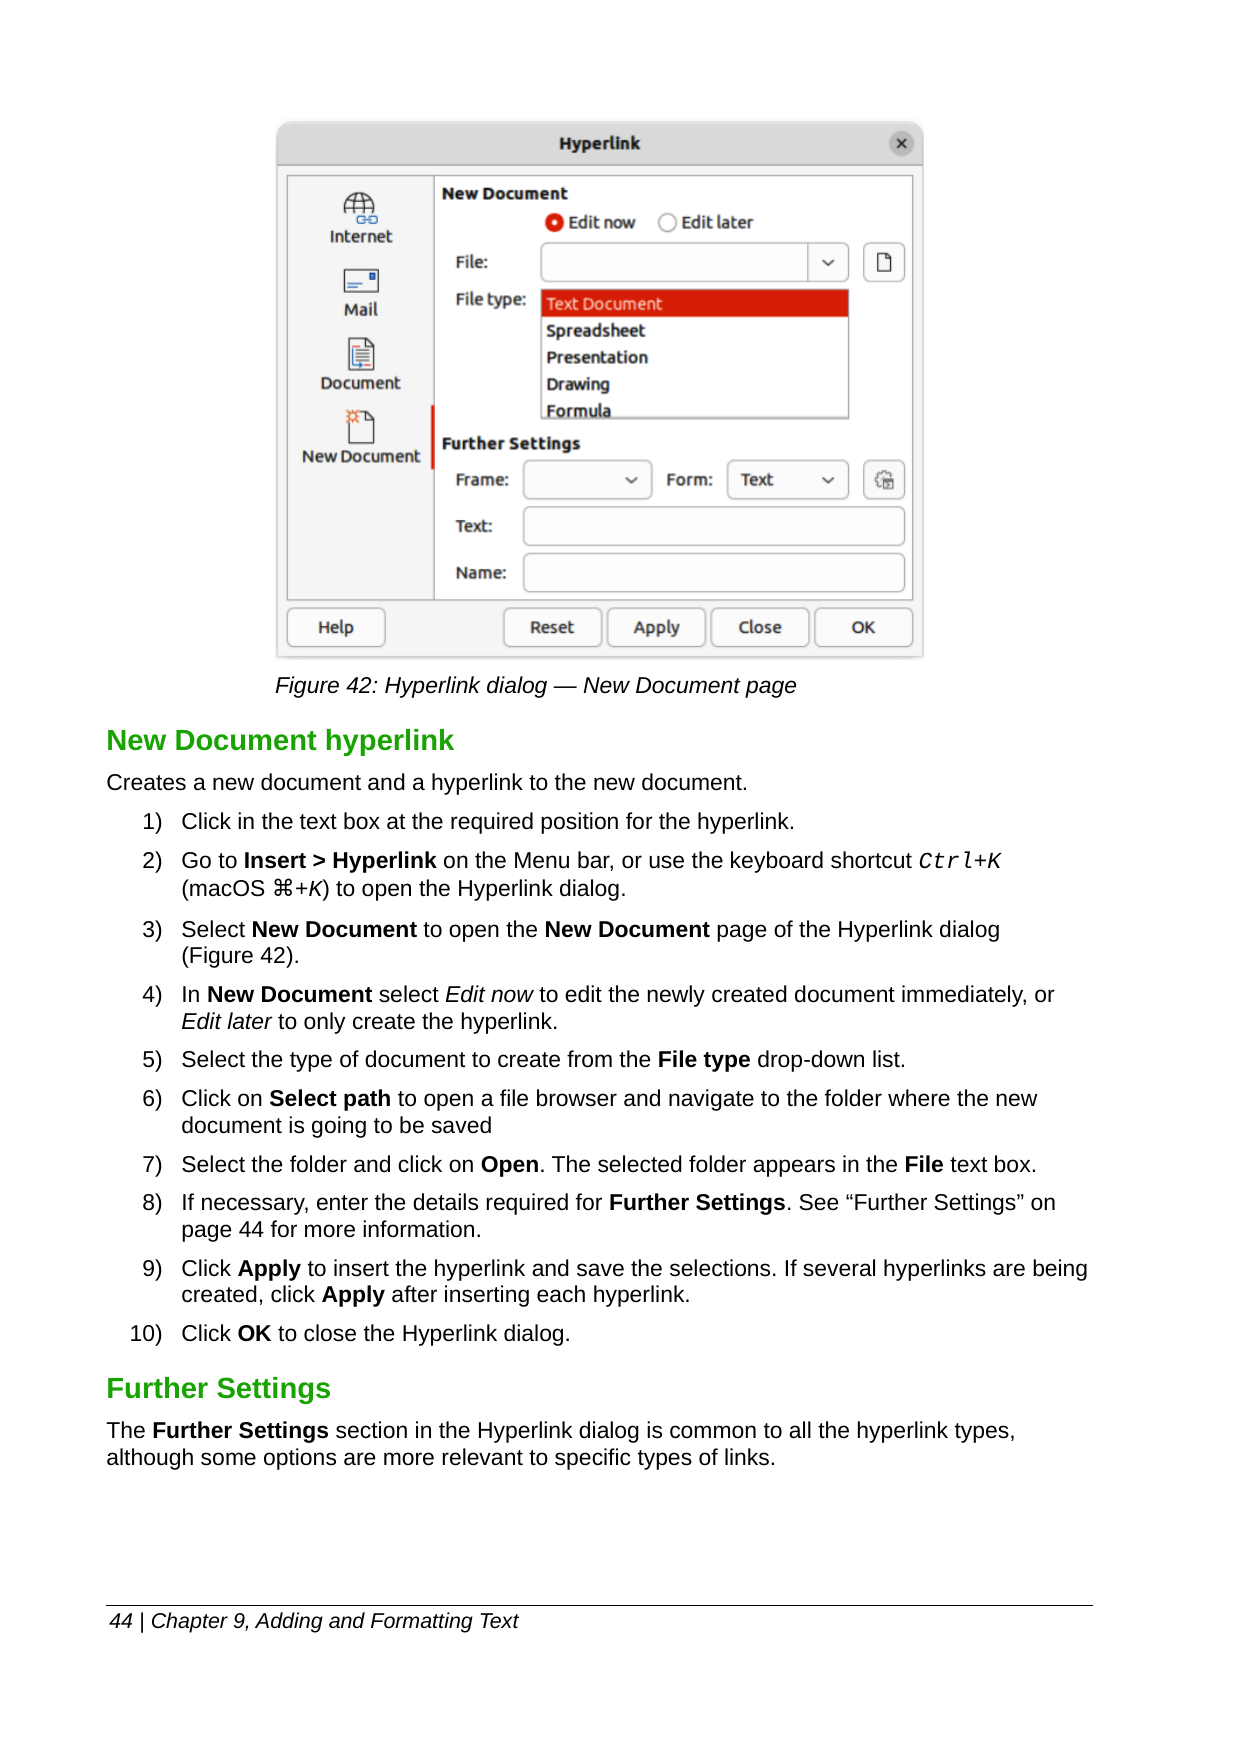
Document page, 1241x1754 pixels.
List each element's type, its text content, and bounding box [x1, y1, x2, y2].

list Select New Document to open the New Document page of the Hyperlink dialog (Figure 42). [162, 916, 1093, 969]
text Figure 42: Hyperlink dialog — New Document page [275, 672, 924, 698]
list Click on Select path to open a file browser and navigate to the folder where the new document is going to be saved [162, 1085, 1093, 1138]
text The Further Settings section in the Hyperlink dialog is common to all the hyperlink types, although some options are more relevant to specific types of links. [106, 1417, 1093, 1470]
list Click Apply to insert the hyperlink and save the selections. If several hyperlinks are being created, click Apply after inserting each hyperlink. [162, 1254, 1093, 1307]
list In New Document select Edit now to edit the newly created document immediately, or Edit later to only create the hyperlink. [162, 981, 1093, 1034]
list Click OK to close the Hyperlink dialog. [162, 1320, 1093, 1346]
picture [274, 118, 925, 660]
subtitle New Document hyperlink [106, 723, 1093, 757]
list Select the type of document to create from the File type drop-down list. [162, 1046, 1093, 1073]
list Click in the text box at the required position for the hyperlink. [162, 808, 1093, 834]
text Creates a new document and a hyperlink to the new document. [106, 769, 1093, 796]
subtitle Further Settings [106, 1371, 1093, 1405]
list If necessary, enter the details required for Further Settings. See “Further Settings” on page 44 for more information. [162, 1189, 1093, 1242]
list Go to Insert > Hyperlink on the Menu bar, or use the keyboard shortcut Ctrl+K (macOS ⌘+K) to open the Hyperlink dialog. [162, 847, 1093, 903]
list Select the folder and click on Open. The selected folder appears in the File text box. [162, 1151, 1093, 1177]
